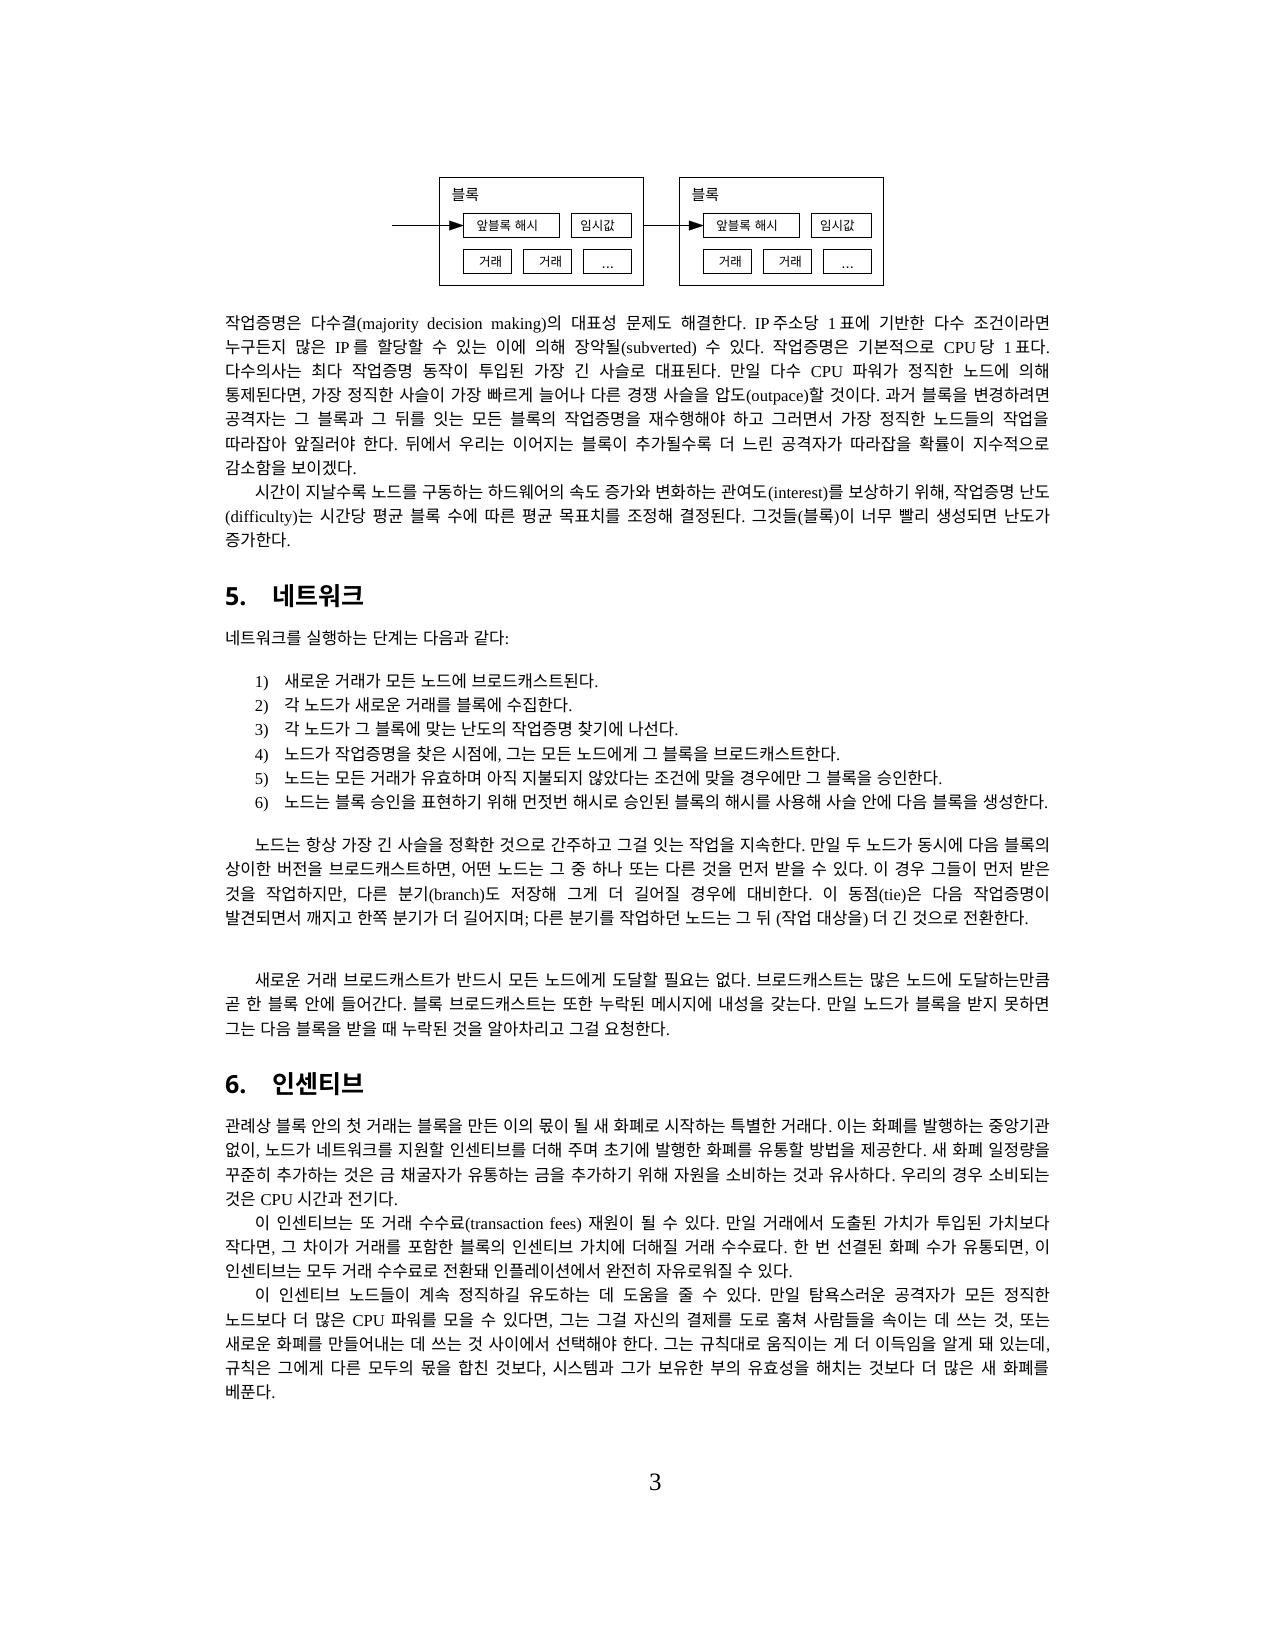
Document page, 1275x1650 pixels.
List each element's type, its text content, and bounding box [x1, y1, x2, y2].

list 노드가 작업증명을 찾은 시점에, 그는 모든 노드에게 그 블록을 브로드캐스트한다. [254, 741, 1050, 765]
text 작업증명은 다수결(majority decision making)의 대표성 문제도 해결한다. IP주소당 1표에 기반한 다수 조건이라면 누구든지 많은 IP를 할당할 수 있는 이에 의해 장악될(subverted) 수 있다. 작업증명은 기본적으로 CPU당 1표다. 다수의사는 최다 작업증명 동작이 투입된 가장 긴 사슬로 대표된다. 만일 다수 CPU 파워가 정직한 노드에 의해 통제된다면, 가장 정직한 사슬이 가장 빠르게 늘어나 다른 경쟁 사슬을 압도(outpace)할 것이다. 과거 블록을 변경하려면 공격자는 그 블록과 그 뒤를 잇는 모든 블록의 작업증명을 재수행해야 하고 그러면서 가장 정직한 노드들의 작업을 따라잡아 앞질러야 한다. 뒤에서 우리는 이어지는 블록이 추가될수록 더 느린 공격자가 따라잡을 확률이 지수적으로 감소함을 보이겠다. [225, 310, 1050, 479]
text 시간이 지날수록 노드를 구동하는 하드웨어의 속도 증가와 변화하는 관여도(interest)를 보상하기 위해, 작업증명 난도(difficulty)는 시간당 평균 블록 수에 따른 평균 목표치를 조정해 결정된다. 그것들(블록)이 너무 빨리 생성되면 난도가 증가한다. [225, 479, 1050, 551]
list 노드는 블록 승인을 표현하기 위해 먼젓번 해시로 승인된 블록의 해시를 사용해 사슬 안에 다음 블록을 생성한다. [254, 789, 1050, 813]
list 각 노드가 그 블록에 맞는 난도의 작업증명 찾기에 나선다. [254, 716, 1050, 741]
text 이 인센티브는 또 거래 수수료(transaction fees) 재원이 될 수 있다. 만일 거래에서 도출된 가치가 투입된 가치보다 작다면, 그 차이가 거래를 포함한 블록의 인센티브 가치에 더해질 거래 수수료다. 한 번 선결된 화폐 수가 유통되면, 이 인센티브는 모두 거래 수수료로 전환돼 인플레이션에서 완전히 자유로워질 수 있다. [225, 1210, 1050, 1282]
text 네트워크를 실행하는 단계는 다음과 같다: [225, 625, 1050, 649]
list 각 노드가 새로운 거래를 블록에 수집한다. [254, 692, 1050, 716]
subtitle 6. 인센티브 [225, 1064, 1050, 1101]
text 관례상 블록 안의 첫 거래는 블록을 만든 이의 몫이 될 새 화폐로 시작하는 특별한 거래다. 이는 화폐를 발행하는 중앙기관 없이, 노드가 네트워크를 지원할 인센티브를 더해 주며 초기에 발행한 화폐를 유통할 방법을 제공한다. 새 화폐 일정량을 꾸준히 추가하는 것은 금 채굴자가 유통하는 금을 추가하기 위해 자원을 소비하는 것과 유사하다. 우리의 경우 소비되는 것은 CPU 시간과 전기다. [225, 1113, 1050, 1210]
text 이 인센티브 노드들이 계속 정직하길 유도하는 데 도움을 줄 수 있다. 만일 탐욕스러운 공격자가 모든 정직한 노드보다 더 많은 CPU 파워를 모을 수 있다면, 그는 그걸 자신의 결제를 도로 훔쳐 사람들을 속이는 데 쓰는 것, 또는 새로운 화폐를 만들어내는 데 쓰는 것 사이에서 선택해야 한다. 그는 규칙대로 움직이는 게 더 이득임을 알게 돼 있는데, 규칙은 그에게 다른 모두의 몫을 합친 것보다, 시스템과 그가 보유한 부의 유효성을 해치는 것보다 더 많은 새 화폐를 베푼다. [225, 1282, 1050, 1403]
subtitle 5. 네트워크 [225, 576, 1050, 612]
list 새로운 거래가 모든 노드에 브로드캐스트된다. [254, 668, 1050, 692]
list 노드는 모든 거래가 유효하며 아직 지불되지 않았다는 조건에 맞을 경우에만 그 블록을 승인한다. [254, 765, 1050, 789]
text 노드는 항상 가장 긴 사슬을 정확한 것으로 간주하고 그걸 잇는 작업을 지속한다. 만일 두 노드가 동시에 다음 블록의 상이한 버전을 브로드캐스트하면, 어떤 노드는 그 중 하나 또는 다른 것을 먼저 받을 수 있다. 이 경우 그들이 먼저 받은 것을 작업하지만, 다른 분기(branch)도 저장해 그게 더 길어질 경우에 대비한다. 이 동점(tie)은 다음 작업증명이 발견되면서 깨지고 한쪽 분기가 더 길어지며; 다른 분기를 작업하던 노드는 그 뒤 (작업 대상을) 더 긴 것으로 전환한다. [225, 832, 1050, 929]
text 새로운 거래 브로드캐스트가 반드시 모든 노드에게 도달할 필요는 없다. 브로드캐스트는 많은 노드에 도달하는만큼 곧 한 블록 안에 들어간다. 블록 브로드캐스트는 또한 누락된 메시지에 내성을 갖는다. 만일 노드가 블록을 받지 못하면 그는 다음 블록을 받을 때 누락된 것을 알아차리고 그걸 요청한다. [225, 967, 1050, 1040]
